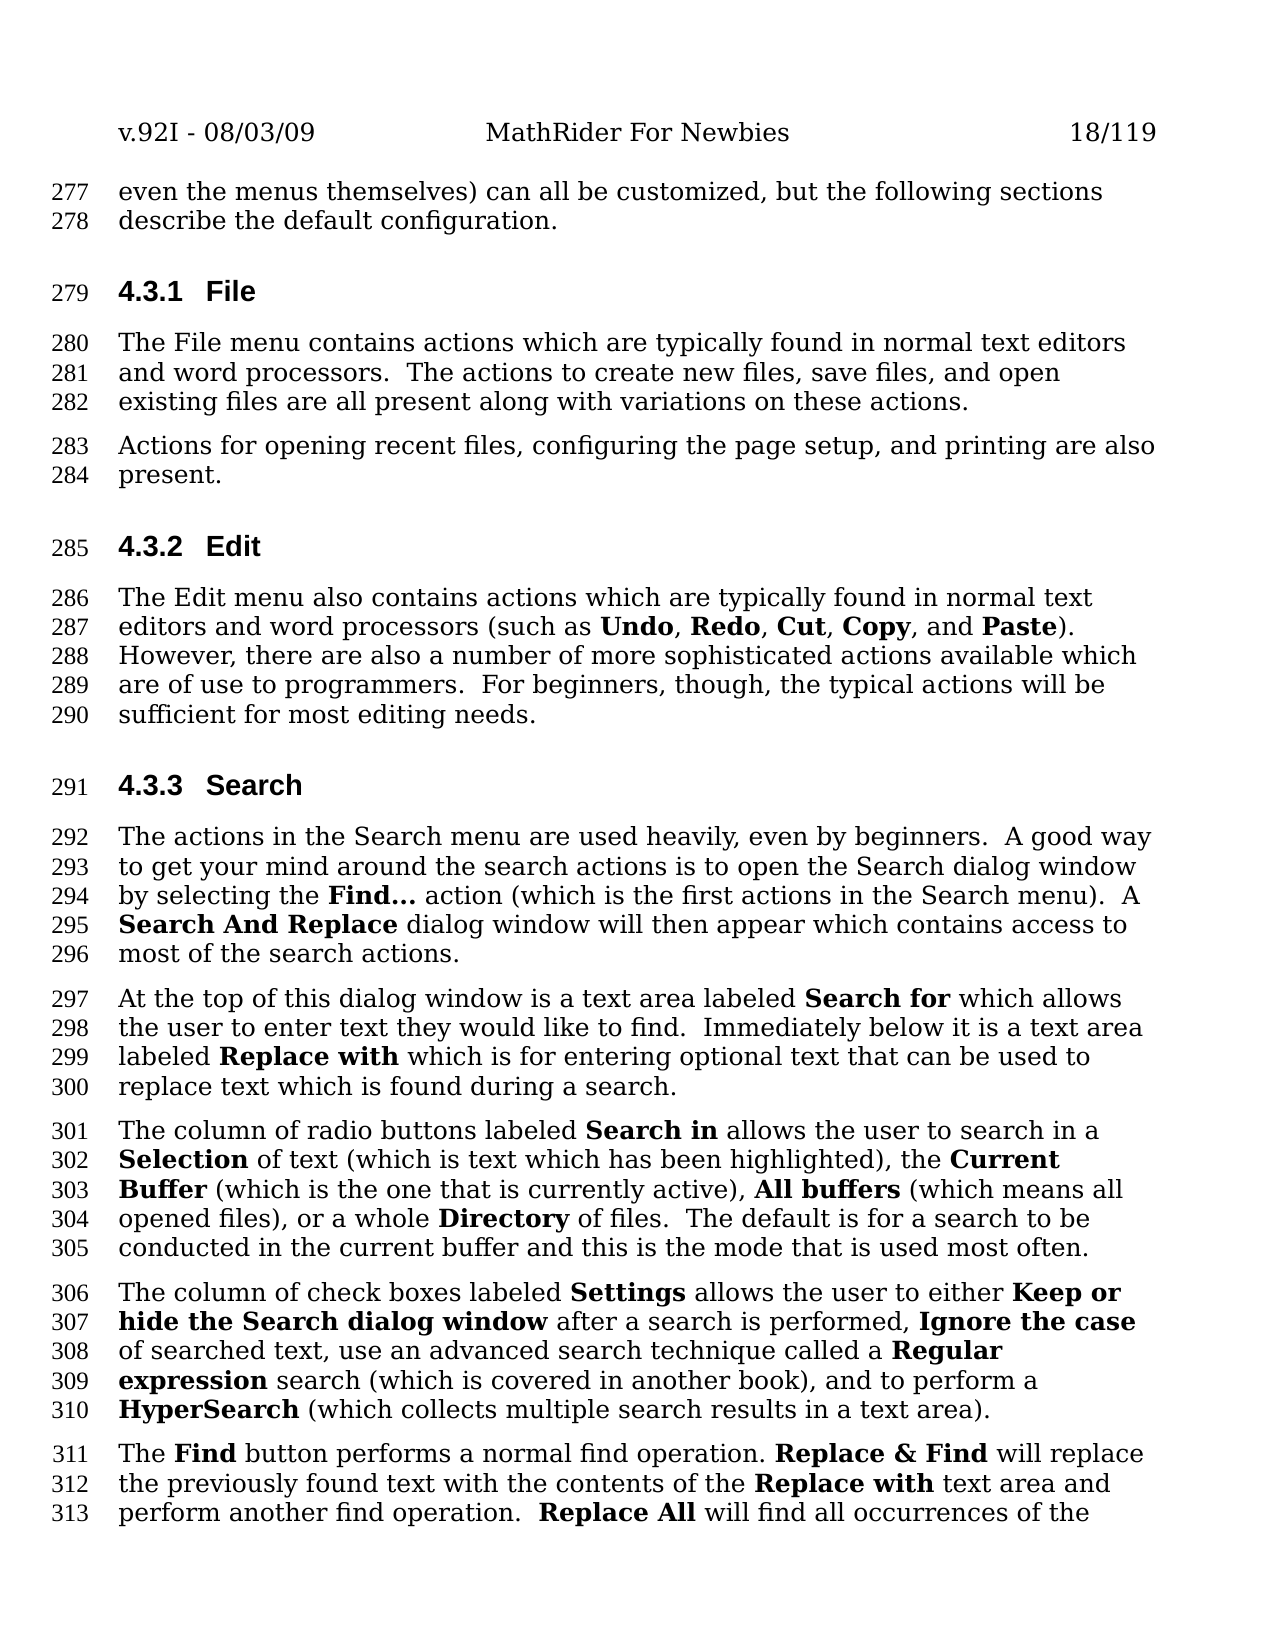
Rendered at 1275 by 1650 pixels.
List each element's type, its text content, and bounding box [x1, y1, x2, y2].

text The Edit menu also contains actions which are typically found in normal text editors and word processors (such as Undo, Redo, Cut, Copy, and Paste). However, there are also a number of more sophisticated actions available which are of use to programmers. For beginners, though, the typical actions will be sufficient for most editing needs. [118, 583, 1157, 729]
text At the top of this dialog window is a text area labeled Search for which allows the user to enter text they would like to find. Immediately below it is a text area labeled Replace with which is for entering optional text that can be used to replace text which is found during a search. [118, 984, 1157, 1101]
text The actions in the Search menu are used heavily, even by beginners. A good way to get your mind around the search actions is to open the Search dialog window by selecting the Find... action (which is the first actions in the Search menu). A Search And Replace dialog window will then appear which contains access to most of the search actions. [118, 823, 1157, 969]
subtitle File [118, 274, 1157, 308]
subtitle Edit [118, 528, 1157, 562]
text The File menu contains actions which are typically found in normal text editors and word processors. The actions to create new files, save files, and open existing files are all present along with variations on these actions. [118, 329, 1157, 416]
text Actions for opening recent files, configuring the page setup, and printing are also present. [118, 431, 1157, 489]
subtitle Search [118, 768, 1157, 802]
text even the menus themselves) can all be customized, but the following sections describe the default configuration. [118, 177, 1157, 235]
text The Find button performs a normal find operation. Replace & Find will replace the previously found text with the contents of the Replace with text area and perform another find operation. Replace All will find all occurrences of the [118, 1439, 1157, 1528]
text The column of check boxes labeled Settings allows the user to either Keep or hide the Search dialog window after a search is performed, Ignore the case of searched text, use an advanced search technique called a Regular expression search (which is covered in another book), and to perform a HyperSearch (which collects multiple search results in a text area). [118, 1278, 1157, 1424]
text The column of radio buttons labeled Search in allows the user to search in a Selection of text (which is text which has been highlighted), the Current Buffer (which is the one that is currently active), All buffers (which means all opened files), or a whole Directory of files. The default is for a search to be conducted in the current buffer and this is the mode that is used most often. [118, 1116, 1157, 1263]
